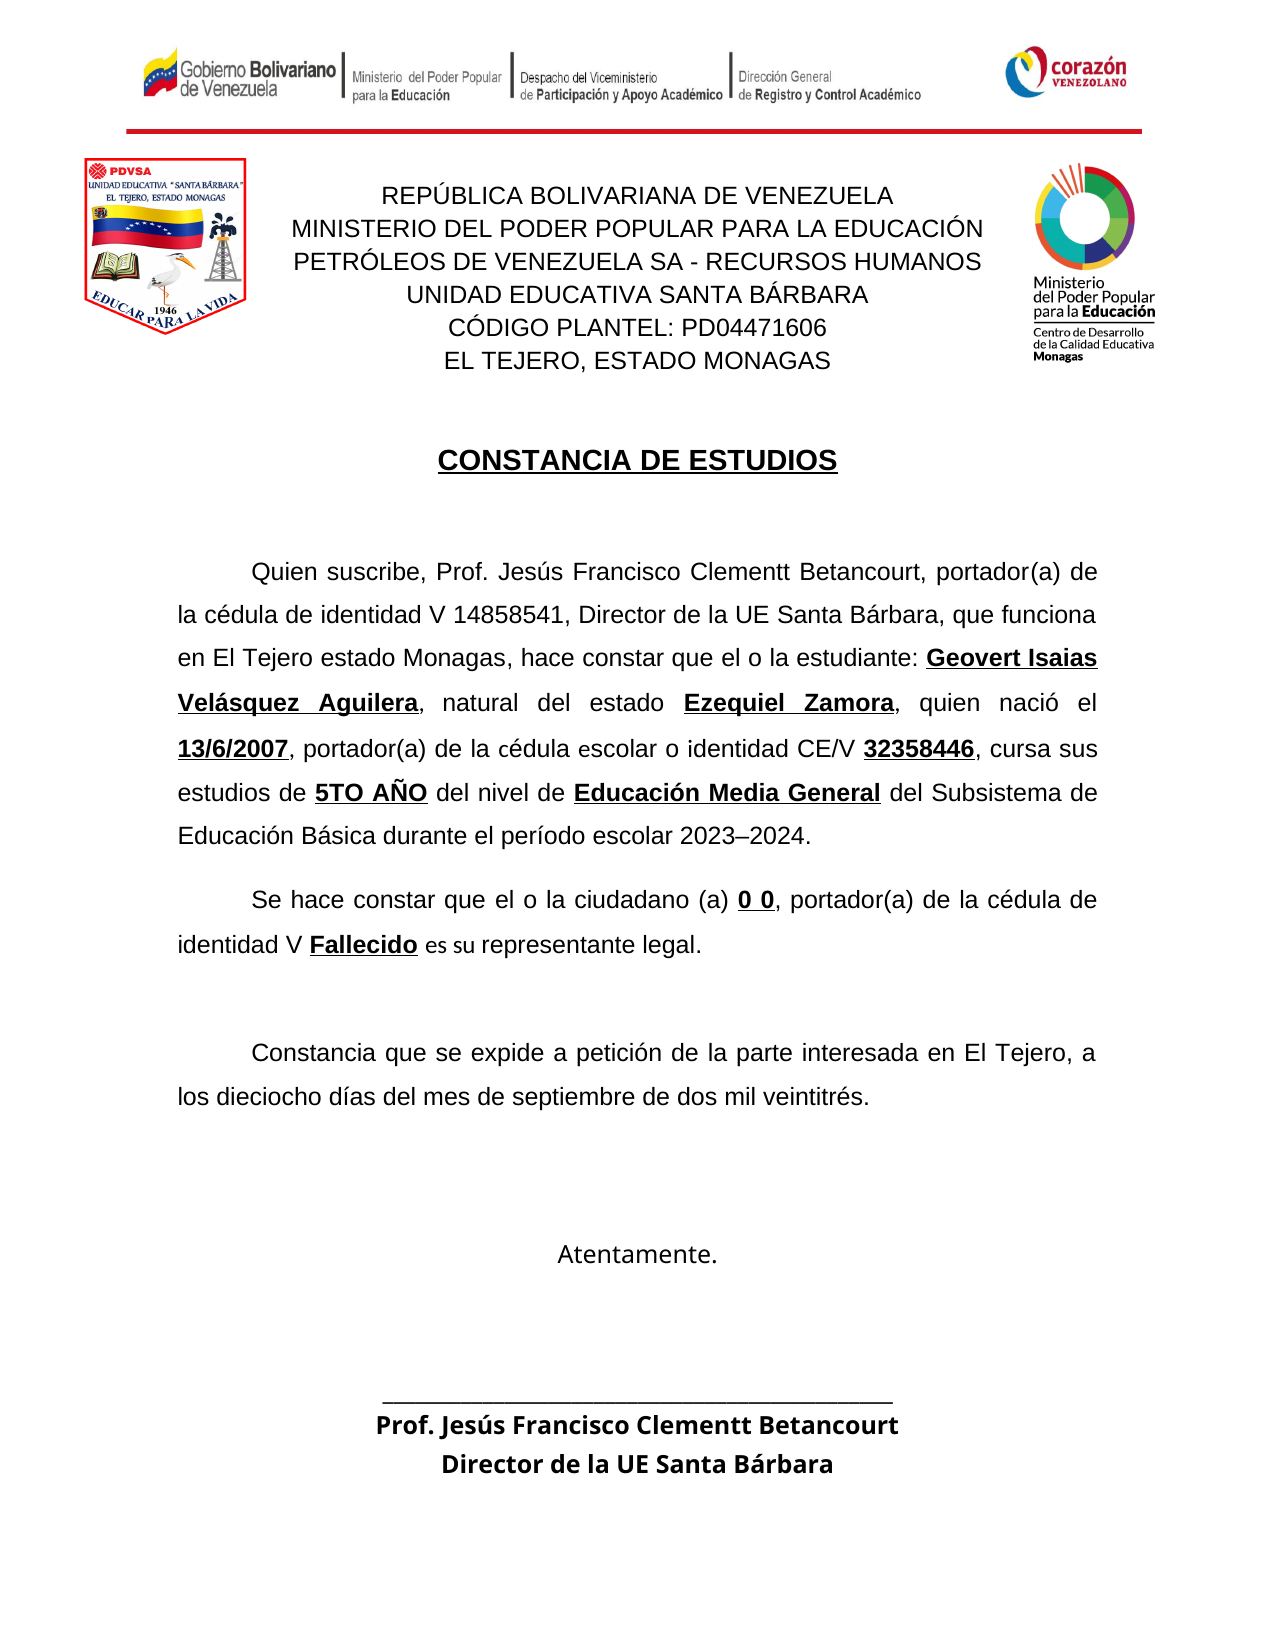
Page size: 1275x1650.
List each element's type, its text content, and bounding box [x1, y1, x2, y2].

subtitle MINISTERIO DEL PODER POPULAR PARA LA EDUCACIÓN [252, 214, 978, 242]
text UNIDAD EDUCATIVA SANTA BÁRBARA [252, 280, 978, 308]
text Se hace constar que el o la ciudadano (a) 0 0, portador(a) de la cédula de identidad V Fallecido es su representante legal. [177, 885, 1098, 959]
text ______________________________________________ [177, 1373, 1098, 1407]
text Quien suscribe, Prof. Jesús Francisco Clementt Betancourt, portador(a) de la cédula de identidad V 14858541, Director de la UE Santa Bárbara, que funciona en El Tejero estado Monagas, hace constar que el o la estudiante: Geovert Isaias Velásquez Aguilera, natural del estado Ezequiel Zamora, quien nació el 13/6/2007, portador(a) de la cédula escolar o identidad CE/V 32358446, cursa sus estudios de 5TO AÑO del nivel de Educación Media General del Subsistema de Educación Básica durante el período escolar 2023–2024. [177, 557, 1098, 849]
picture [79, 158, 252, 335]
text Director de la UE Santa Bárbara [177, 1447, 1098, 1481]
text EL TEJERO, ESTADO MONAGAS [177, 346, 978, 374]
text CÓDIGO PLANTEL: PD04471606 [177, 313, 978, 341]
picture [978, 153, 1200, 377]
text Atentamente. [177, 1237, 1098, 1271]
subtitle REPÚBLICA BOLIVARIANA DE VENEZUELA [252, 181, 978, 209]
subtitle PETRÓLEOS DE VENEZUELA SA - RECURSOS HUMANOS [252, 247, 978, 275]
picture [126, 11, 1142, 134]
text Constancia que se expide a petición de la parte interesada en El Tejero, a los dieciocho días del mes de septiembre de dos mil veintitrés. [177, 1038, 1098, 1110]
subtitle CONSTANCIA DE ESTUDIOS [177, 443, 1098, 476]
text Prof. Jesús Francisco Clementt Betancourt [177, 1407, 1098, 1441]
